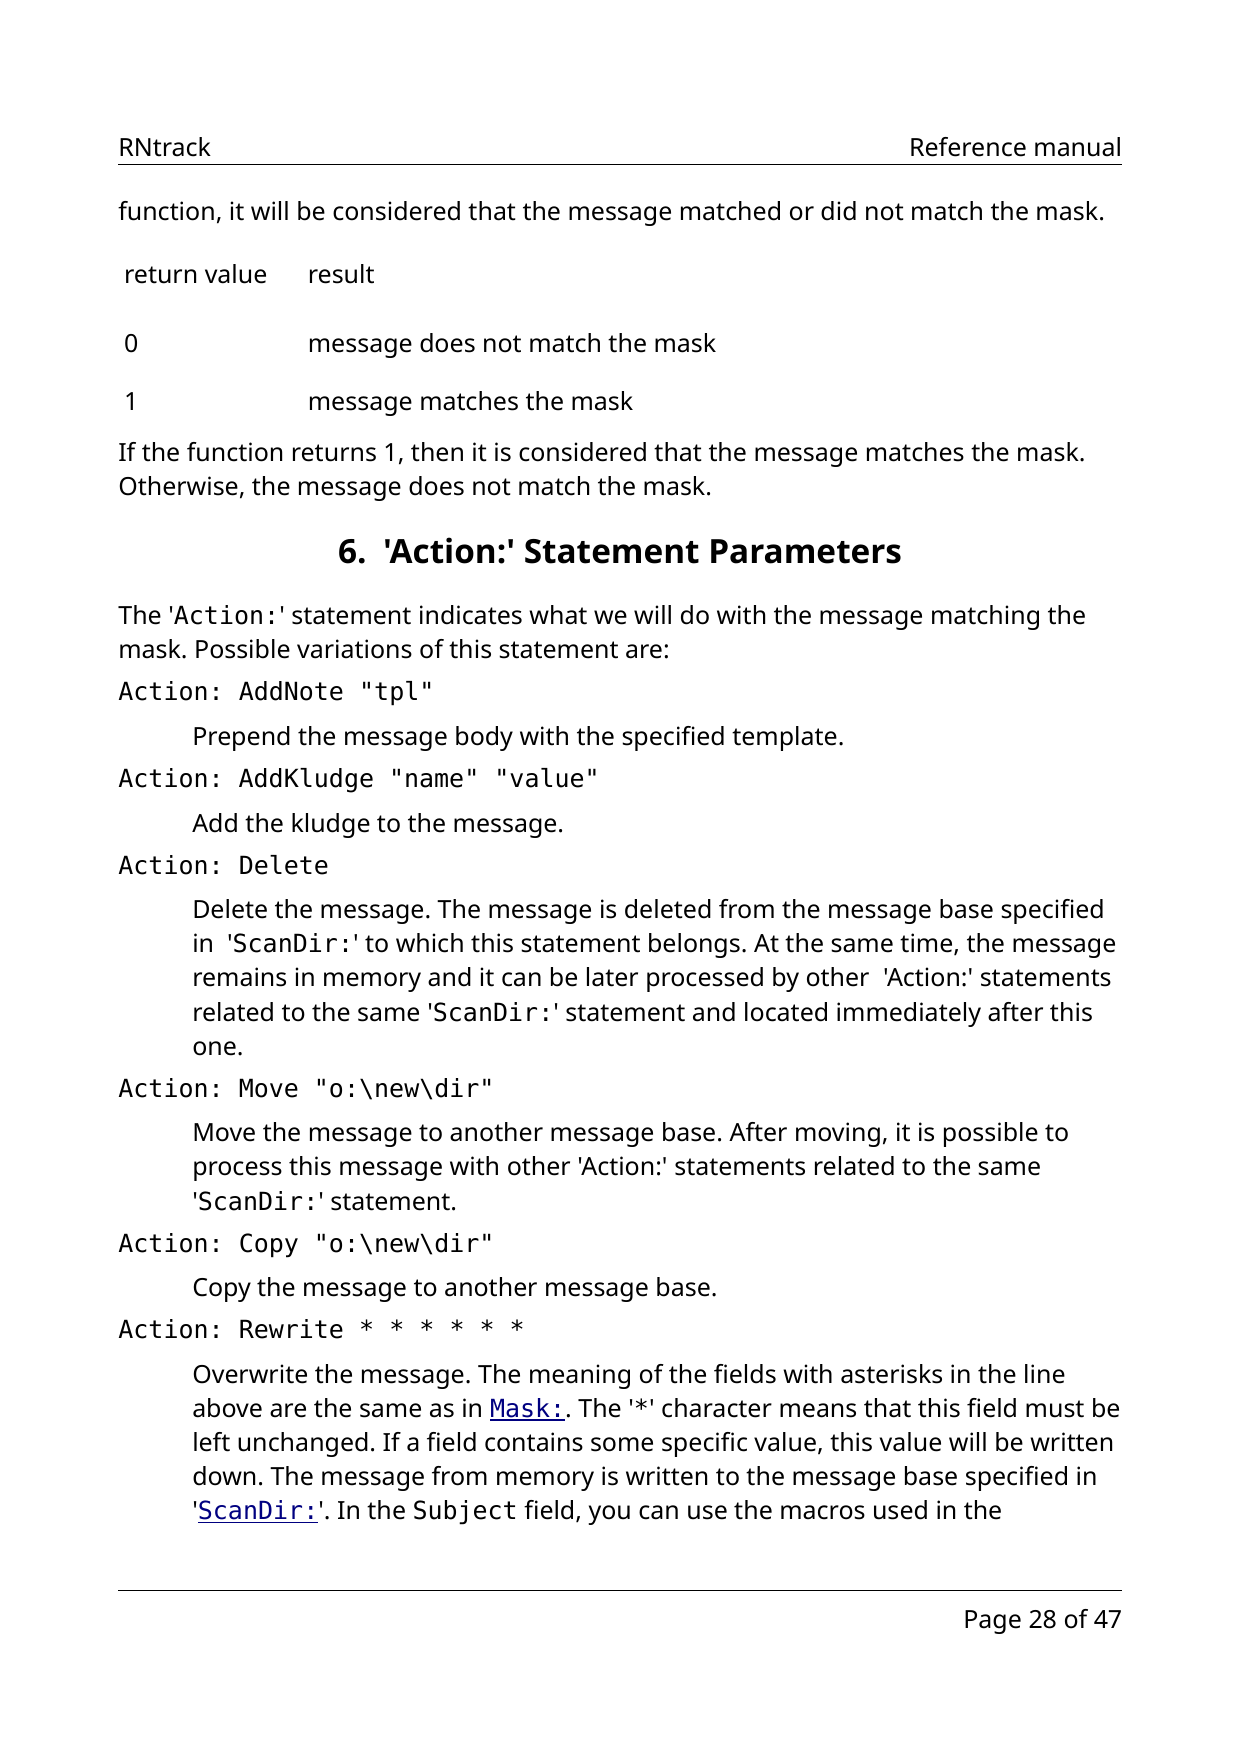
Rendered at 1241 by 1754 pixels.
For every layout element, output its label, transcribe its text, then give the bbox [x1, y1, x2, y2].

text If the function returns 1, then it is considered that the message matches the mask. Otherwise, the message does not match the mask. [118, 435, 1122, 503]
text Add the kludge to the message. [192, 805, 1122, 839]
text Action: Rewrite * * * * * * [118, 1316, 1122, 1345]
text Copy the message to another message base. [192, 1270, 1122, 1304]
text Action: AddNote "tpl" [118, 677, 1122, 707]
text Overwrite the message. The meaning of the fields with asterisks in the line above are the same as in Mask:. The '*' character means that this field must be left unchanged. If a field contains some specific value, this value will be written down. The message from memory is written to the message base specified in 'ScanDir:'. In the Subject field, you can use the macros used in the [192, 1357, 1122, 1527]
table_cell 0 [118, 309, 302, 366]
text The 'Action:' statement indicates what we will do with the message matching the mask. Possible variations of this statement are: [118, 598, 1122, 666]
table_cell message matches the mask [302, 366, 1122, 423]
text Action: AddKludge "name" "value" [118, 764, 1122, 793]
text function, it will be considered that the message matched or did not match the mask. [118, 193, 1122, 228]
table_cell 1 [118, 366, 302, 423]
text Action: Copy "o:\new\dir" [118, 1229, 1122, 1258]
table_header return value [118, 239, 302, 308]
text Prepend the message body with the specified template. [192, 718, 1122, 752]
text Delete the message. The message is deleted from the message base specified in 'ScanDir:' to which this statement belongs. At the same time, the message remains in memory and it can be later processed by other 'Action:' statements related to the same 'ScanDir:' statement and located immediately after this one. [192, 892, 1122, 1062]
text Move the message to another message base. After moving, it is possible to process this message with other 'Action:' statements related to the same 'ScanDir:' statement. [192, 1115, 1122, 1217]
table_header result [302, 239, 1122, 308]
text Action: Delete [118, 851, 1122, 880]
text Action: Move "o:\new\dir" [118, 1074, 1122, 1103]
subtitle 'Action:' Statement Parameters [118, 528, 1122, 573]
table_cell message does not match the mask [302, 309, 1122, 366]
